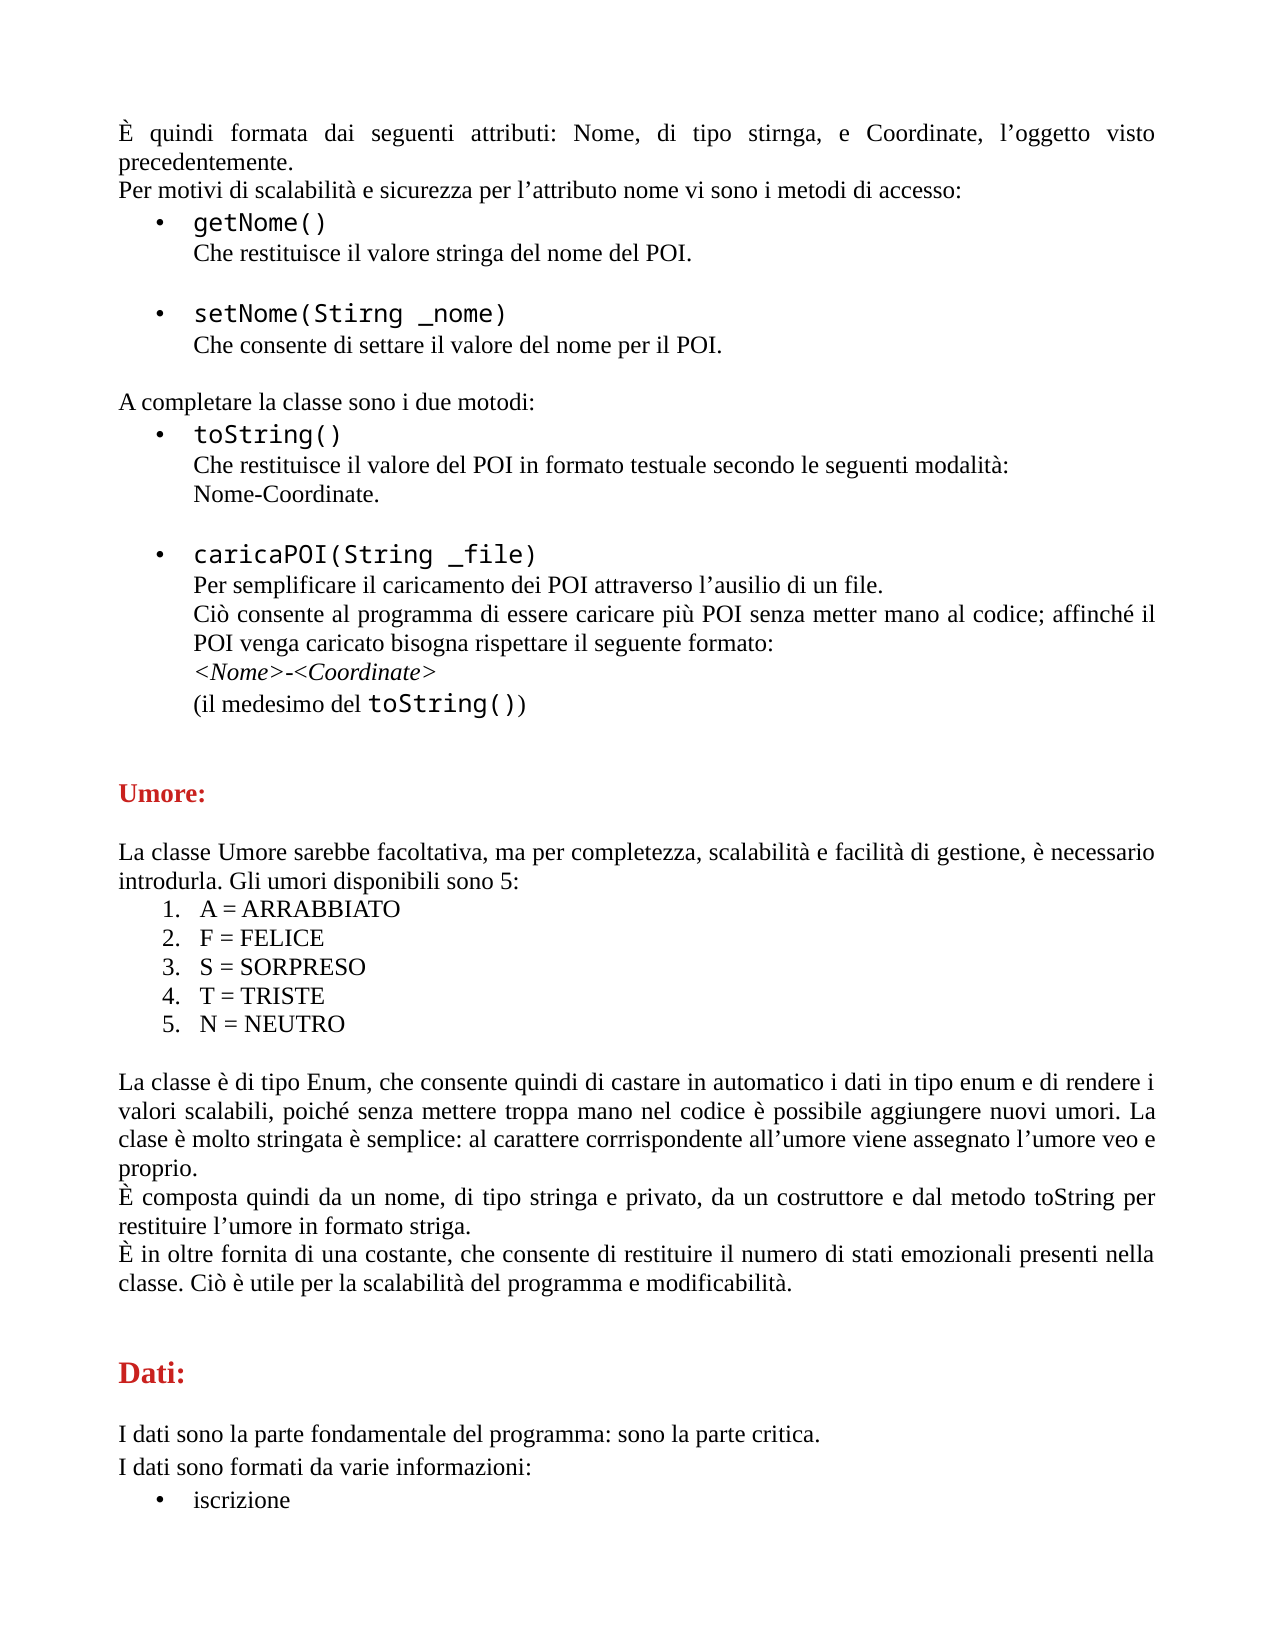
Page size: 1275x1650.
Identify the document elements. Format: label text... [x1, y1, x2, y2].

text Dati: [118, 1354, 1157, 1391]
text La classe Umore sarebbe facoltativa, ma per completezza, scalabilità e facilità di gestione, è necessario introdurla. Gli umori disponibili sono 5: [118, 837, 1157, 894]
list toString() [156, 416, 1157, 450]
text La classe è di tipo Enum, che consente quindi di castare in automatico i dati in tipo enum e di rendere i valori scalabili, poiché senza mettere troppa mano nel codice è possibile aggiungere nuovi umori. La clase è molto stringata è semplice: al carattere corrrispondente all’umore viene assegnato l’umore veo e proprio. [118, 1067, 1157, 1182]
list A = ARRABBIATO [162, 894, 1157, 923]
list F = FELICE [162, 923, 1157, 952]
list getNome() [156, 204, 1157, 238]
list T = TRISTE [162, 981, 1157, 1009]
list setNome(Stirng _nome) [156, 296, 1157, 330]
list N = NEUTRO [162, 1009, 1157, 1038]
text Umore: [118, 777, 1157, 808]
list <Nome>-<Coordinate> [156, 657, 1157, 686]
text È composta quindi da un nome, di tipo stringa e privato, da un costruttore e dal metodo toString per restituire l’umore in formato striga. [118, 1182, 1157, 1239]
text A completare la classe sono i due motodi: [118, 387, 1157, 416]
list Che restituisce il valore del POI in formato testuale secondo le seguenti modalità: [156, 450, 1157, 479]
list S = SORPRESO [162, 952, 1157, 981]
list Per semplificare il caricamento dei POI attraverso l’ausilio di un file. [156, 571, 1157, 599]
list Nome-Coordinate. [156, 479, 1157, 508]
list iscrizione [156, 1485, 1157, 1514]
list (il medesimo del toString()) [156, 686, 1157, 720]
text È in oltre fornita di una costante, che consente di restituire il numero di stati emozionali presenti nella classe. Ciò è utile per la scalabilità del programma e modificabilità. [118, 1239, 1157, 1297]
text Per motivi di scalabilità e sicurezza per l’attributo nome vi sono i metodi di accesso: [118, 176, 1157, 204]
list Che consente di settare il valore del nome per il POI. [156, 330, 1157, 359]
text I dati sono la parte fondamentale del programma: sono la parte critica. [118, 1419, 1157, 1448]
list Ciò consente al programma di essere caricare più POI senza metter mano al codice; affinché il POI venga caricato bisogna rispettare il seguente formato: [156, 599, 1157, 657]
text I dati sono formati da varie informazioni: [118, 1452, 1157, 1481]
list Che restituisce il valore stringa del nome del POI. [156, 238, 1157, 267]
list caricaPOI(String _file) [156, 537, 1157, 571]
text È quindi formata dai seguenti attributi: Nome, di tipo stirnga, e Coordinate, l’oggetto visto precedentemente. [118, 118, 1157, 176]
